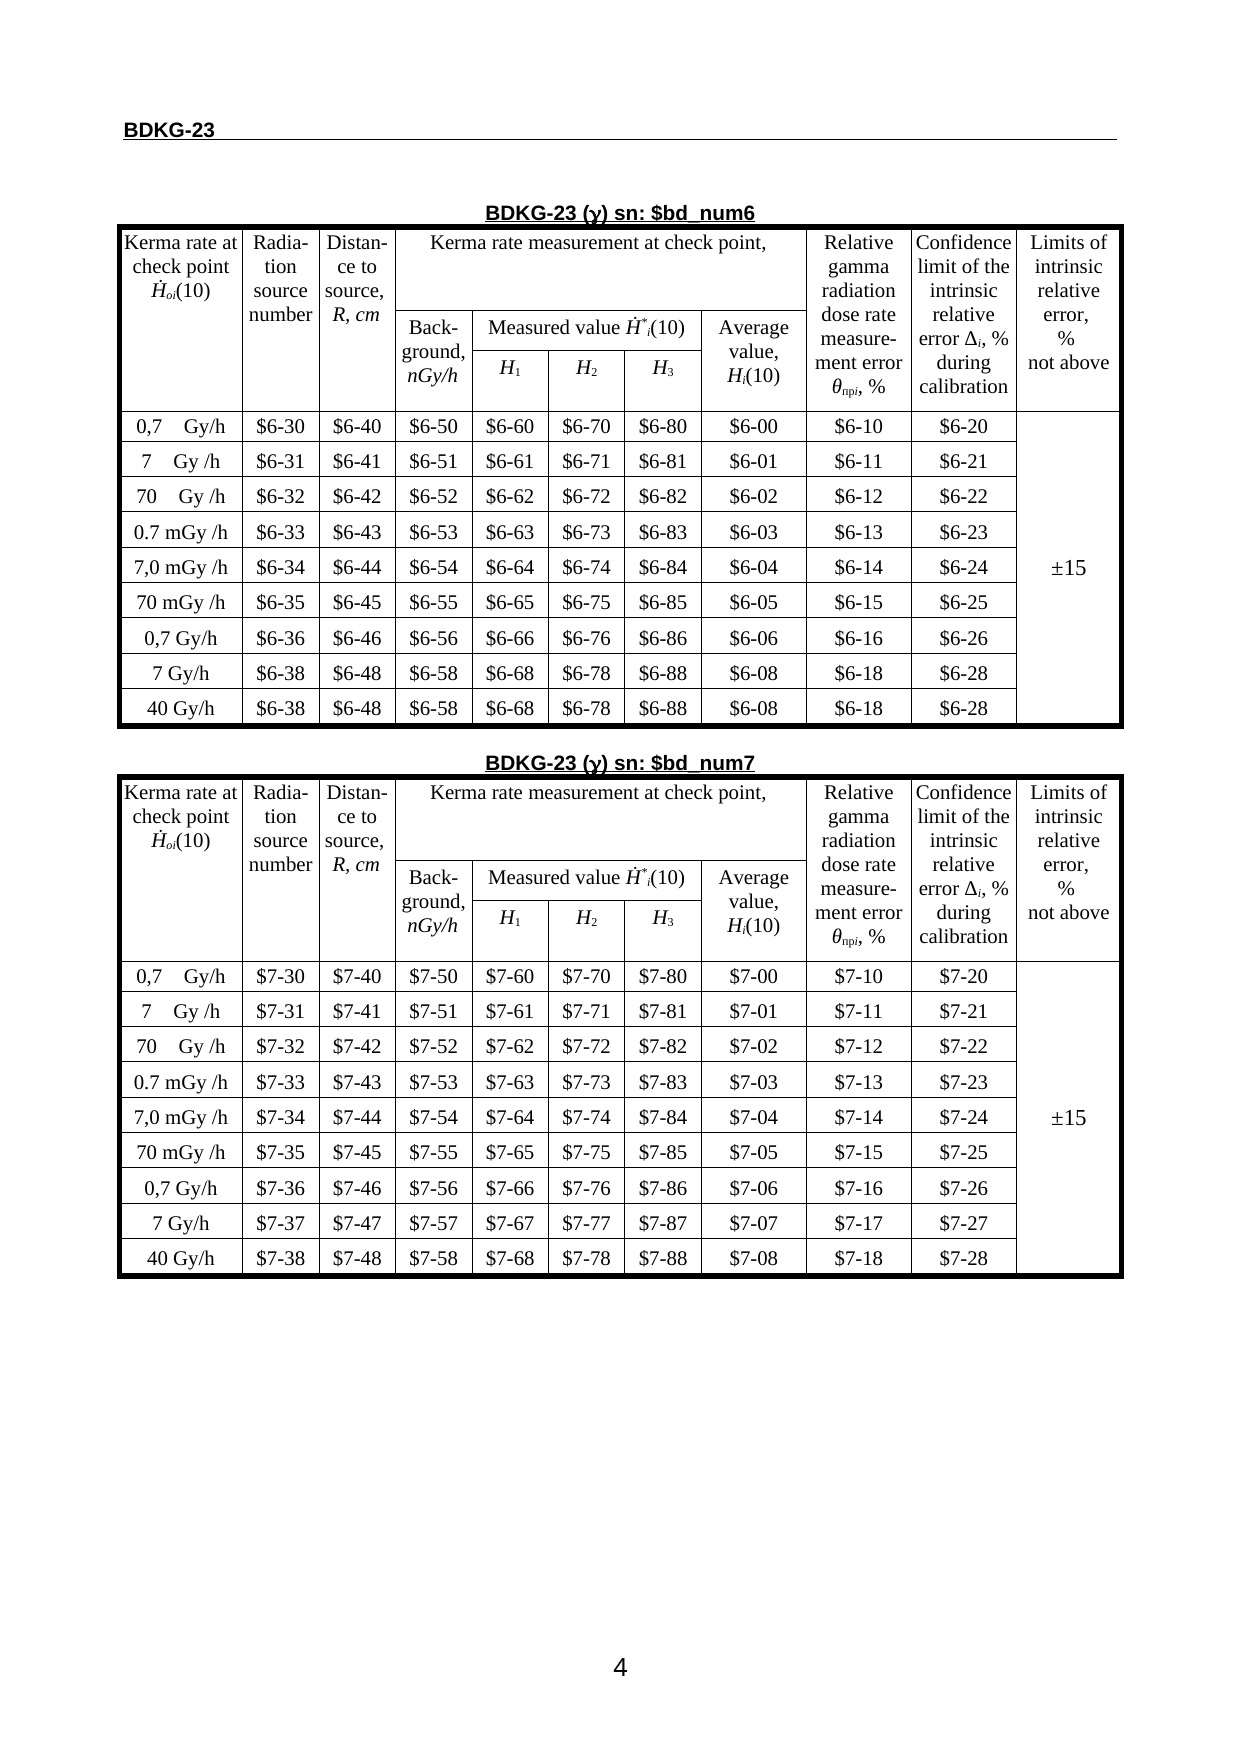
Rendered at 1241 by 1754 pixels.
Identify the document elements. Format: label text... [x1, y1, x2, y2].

table_cell $7-83 [625, 1062, 701, 1097]
table_cell $6-14 [807, 548, 911, 582]
table_cell Back-ground, nGy/h [396, 311, 472, 411]
table_cell $6-73 [549, 512, 624, 547]
table_cell $6-65 [473, 583, 548, 617]
table_cell $6-20 [912, 412, 1016, 441]
table_cell $6-42 [320, 477, 395, 511]
table_cell 70 mGy /h [122, 1133, 242, 1167]
table_cell $7-58 [396, 1239, 472, 1273]
table_cell $7-01 [702, 992, 806, 1026]
table_cell $7-00 [702, 962, 806, 991]
table_cell $7-35 [243, 1133, 319, 1167]
table_cell Distan-ce to source, R, сm [320, 230, 395, 411]
table_cell $7-67 [473, 1204, 548, 1238]
table_cell $7-85 [625, 1133, 701, 1167]
table_cell $7-76 [549, 1168, 624, 1203]
table_cell $6-85 [625, 583, 701, 617]
table_cell $7-02 [702, 1027, 806, 1061]
table_cell $7-21 [912, 992, 1016, 1026]
table_cell $6-38 [243, 654, 319, 688]
table_cell $7-72 [549, 1027, 624, 1061]
table_cell $6-02 [702, 477, 806, 511]
table_cell Kerma rate at check point Ḣoi(10) [122, 230, 242, 411]
table_cell $6-54 [396, 548, 472, 582]
table_cell $6-63 [473, 512, 548, 547]
table_cell 40 Gy/h [122, 689, 242, 723]
table_cell $6-58 [396, 689, 472, 723]
table_cell 7 Gy/h [122, 1204, 242, 1238]
table_cell $7-57 [396, 1204, 472, 1238]
table_cell $6-11 [807, 442, 911, 476]
table_cell $6-82 [625, 477, 701, 511]
table_cell $6-64 [473, 548, 548, 582]
table_cell Back-ground, nGy/h [396, 861, 472, 961]
table_cell $7-20 [912, 962, 1016, 991]
table_cell $6-88 [625, 654, 701, 688]
table_cell $6-18 [807, 689, 911, 723]
table_cell $7-62 [473, 1027, 548, 1061]
table_cell $7-13 [807, 1062, 911, 1097]
table_cell Kerma rate measurement at check point, [396, 230, 806, 310]
table_cell $7-77 [549, 1204, 624, 1238]
table_cell $7-86 [625, 1168, 701, 1203]
table_cell $6-62 [473, 477, 548, 511]
table_cell 0,7 Gy/h [122, 962, 242, 991]
table_cell $6-00 [702, 412, 806, 441]
table_cell $6-80 [625, 412, 701, 441]
table_cell $6-74 [549, 548, 624, 582]
table_cell H3 [625, 351, 701, 411]
table_cell $7-12 [807, 1027, 911, 1061]
table_cell Confidence limit of the intrinsic relative error Δi, % during calibration [912, 780, 1016, 961]
table_cell $7-25 [912, 1133, 1016, 1167]
table_cell $6-84 [625, 548, 701, 582]
table_cell $7-73 [549, 1062, 624, 1097]
table_cell $6-45 [320, 583, 395, 617]
table_cell H2 [549, 901, 624, 961]
table_cell $7-36 [243, 1168, 319, 1203]
table_cell $6-66 [473, 618, 548, 653]
table_cell $6-72 [549, 477, 624, 511]
table_cell $6-23 [912, 512, 1016, 547]
table_cell $7-82 [625, 1027, 701, 1061]
table_cell 70 Gy /h [122, 1027, 242, 1061]
table_cell H1 [473, 351, 548, 411]
table_cell Limits of intrinsic relative error, % not above [1017, 230, 1119, 411]
table_cell $7-61 [473, 992, 548, 1026]
table_cell $7-26 [912, 1168, 1016, 1203]
table_cell Confidence limit of the intrinsic relative error Δi, % during calibration [912, 230, 1016, 411]
table_cell $6-33 [243, 512, 319, 547]
table_cell $6-24 [912, 548, 1016, 582]
table_cell Measured value Ḣ*i(10) [473, 861, 701, 899]
table_cell $7-22 [912, 1027, 1016, 1061]
table_cell $6-05 [702, 583, 806, 617]
table_cell $7-87 [625, 1204, 701, 1238]
table_cell $6-16 [807, 618, 911, 653]
table_cell $7-34 [243, 1098, 319, 1132]
table_cell $6-61 [473, 442, 548, 476]
table_cell 7,0 mGy /h [122, 1098, 242, 1132]
table_cell $7-71 [549, 992, 624, 1026]
table_cell Kerma rate measurement at check point, [396, 780, 806, 860]
table_cell $6-70 [549, 412, 624, 441]
table_cell 0,7 Gy/h [122, 618, 242, 653]
table_cell $6-43 [320, 512, 395, 547]
table_cell $6-71 [549, 442, 624, 476]
table_cell $7-64 [473, 1098, 548, 1132]
table_cell Distan-ce to source, R, сm [320, 780, 395, 961]
table_cell $6-78 [549, 689, 624, 723]
table_cell $7-53 [396, 1062, 472, 1097]
table_cell $7-38 [243, 1239, 319, 1273]
table_cell $6-52 [396, 477, 472, 511]
table_cell $6-21 [912, 442, 1016, 476]
table_cell $6-10 [807, 412, 911, 441]
table_cell $6-36 [243, 618, 319, 653]
table_cell $7-81 [625, 992, 701, 1026]
table_cell $6-28 [912, 689, 1016, 723]
table_cell $6-53 [396, 512, 472, 547]
table_cell 70 mGy /h [122, 583, 242, 617]
table_cell $6-68 [473, 689, 548, 723]
table_cell $6-13 [807, 512, 911, 547]
table_cell $7-80 [625, 962, 701, 991]
table_cell Average value, Hi(10) [702, 311, 806, 411]
table_cell $6-51 [396, 442, 472, 476]
table_cell 7 Gy /h [122, 992, 242, 1026]
table_cell $6-06 [702, 618, 806, 653]
table_cell 0,7 Gy/h [122, 412, 242, 441]
table_cell $6-60 [473, 412, 548, 441]
table_cell $7-84 [625, 1098, 701, 1132]
table_cell $7-37 [243, 1204, 319, 1238]
table_cell $6-76 [549, 618, 624, 653]
table_cell $6-50 [396, 412, 472, 441]
table_cell $7-06 [702, 1168, 806, 1203]
table_cell $7-51 [396, 992, 472, 1026]
table_cell $6-68 [473, 654, 548, 688]
table_cell $7-60 [473, 962, 548, 991]
table_cell $7-14 [807, 1098, 911, 1132]
table_cell $6-78 [549, 654, 624, 688]
table_cell H3 [625, 901, 701, 961]
table_cell $7-27 [912, 1204, 1016, 1238]
table_cell $6-15 [807, 583, 911, 617]
table_cell $7-43 [320, 1062, 395, 1097]
table_cell $7-16 [807, 1168, 911, 1203]
table_cell $7-50 [396, 962, 472, 991]
table_cell $7-08 [702, 1239, 806, 1273]
table_cell $7-66 [473, 1168, 548, 1203]
table_cell $6-32 [243, 477, 319, 511]
table_header BDKG-23 () sn: $bd_num6 [119, 179, 1121, 224]
table_cell $6-04 [702, 548, 806, 582]
table_cell Relative gamma radiation dose rate measure-ment error θпрi, % [807, 230, 911, 411]
table_cell $6-08 [702, 689, 806, 723]
table_cell 70 Gy /h [122, 477, 242, 511]
table_cell $7-10 [807, 962, 911, 991]
table_cell Relative gamma radiation dose rate measure-ment error θпрi, % [807, 780, 911, 961]
table_cell Radia-tion source number [243, 780, 319, 961]
table_cell $7-41 [320, 992, 395, 1026]
table_cell $7-11 [807, 992, 911, 1026]
table_cell $7-47 [320, 1204, 395, 1238]
table_cell $6-01 [702, 442, 806, 476]
table_cell $7-75 [549, 1133, 624, 1167]
table_cell $7-52 [396, 1027, 472, 1061]
table_header BDKG-23 () sn: $bd_num7 [119, 729, 1121, 774]
table_cell $6-30 [243, 412, 319, 441]
table_cell $7-32 [243, 1027, 319, 1061]
table_cell $7-40 [320, 962, 395, 991]
table_cell Average value, Hi(10) [702, 861, 806, 961]
table_cell $6-31 [243, 442, 319, 476]
table_cell $7-68 [473, 1239, 548, 1273]
table_cell H1 [473, 901, 548, 961]
table_cell $7-55 [396, 1133, 472, 1167]
table_cell H2 [549, 351, 624, 411]
table_cell Radia-tion source number [243, 230, 319, 411]
table_cell $7-42 [320, 1027, 395, 1061]
table_cell $6-81 [625, 442, 701, 476]
table_cell $7-54 [396, 1098, 472, 1132]
table_cell $6-58 [396, 654, 472, 688]
table_cell $6-44 [320, 548, 395, 582]
table_cell $7-63 [473, 1062, 548, 1097]
table_cell $6-28 [912, 654, 1016, 688]
table_cell 0.7 mGy /h [122, 512, 242, 547]
table_cell Kerma rate at check point Ḣoi(10) [122, 780, 242, 961]
table_cell 0.7 mGy /h [122, 1062, 242, 1097]
table_cell $7-17 [807, 1204, 911, 1238]
table_cell $6-75 [549, 583, 624, 617]
table_cell $7-65 [473, 1133, 548, 1167]
table_cell $7-28 [912, 1239, 1016, 1273]
table_cell $7-15 [807, 1133, 911, 1167]
table_cell $6-46 [320, 618, 395, 653]
table_cell $7-56 [396, 1168, 472, 1203]
table_cell $7-24 [912, 1098, 1016, 1132]
table_cell $6-35 [243, 583, 319, 617]
table_cell $6-86 [625, 618, 701, 653]
table_cell $6-18 [807, 654, 911, 688]
table_cell $7-33 [243, 1062, 319, 1097]
table_cell $7-44 [320, 1098, 395, 1132]
table_cell $7-88 [625, 1239, 701, 1273]
table_cell $6-38 [243, 689, 319, 723]
table_cell Measured value Ḣ*i(10) [473, 311, 701, 349]
table_cell $6-88 [625, 689, 701, 723]
table_cell 7 Gy/h [122, 654, 242, 688]
table_cell $6-41 [320, 442, 395, 476]
table_cell $6-22 [912, 477, 1016, 511]
table_cell $6-40 [320, 412, 395, 441]
table_cell $7-70 [549, 962, 624, 991]
table_cell 0,7 Gy/h [122, 1168, 242, 1203]
table_cell Limits of intrinsic relative error, % not above [1017, 780, 1119, 961]
table_cell $7-45 [320, 1133, 395, 1167]
table_cell $7-23 [912, 1062, 1016, 1097]
table_cell $6-48 [320, 689, 395, 723]
table_cell $6-34 [243, 548, 319, 582]
table_cell $7-30 [243, 962, 319, 991]
table_cell ±15 [1017, 412, 1119, 723]
table_cell $7-31 [243, 992, 319, 1026]
table_cell 7 Gy /h [122, 442, 242, 476]
table_cell $7-78 [549, 1239, 624, 1273]
table_cell $6-25 [912, 583, 1016, 617]
table_cell ±15 [1017, 962, 1119, 1273]
table_cell $7-07 [702, 1204, 806, 1238]
table_cell $7-48 [320, 1239, 395, 1273]
table_cell $6-48 [320, 654, 395, 688]
table_cell $7-04 [702, 1098, 806, 1132]
table_cell $7-18 [807, 1239, 911, 1273]
table_cell $6-08 [702, 654, 806, 688]
table_cell $7-03 [702, 1062, 806, 1097]
table_cell $6-55 [396, 583, 472, 617]
table_cell 40 Gy/h [122, 1239, 242, 1273]
table_cell $6-26 [912, 618, 1016, 653]
table_cell $6-12 [807, 477, 911, 511]
table_cell $6-56 [396, 618, 472, 653]
table_cell $6-83 [625, 512, 701, 547]
table_cell 7,0 mGy /h [122, 548, 242, 582]
table_cell $6-03 [702, 512, 806, 547]
table_cell $7-46 [320, 1168, 395, 1203]
table_cell $7-05 [702, 1133, 806, 1167]
table_cell $7-74 [549, 1098, 624, 1132]
